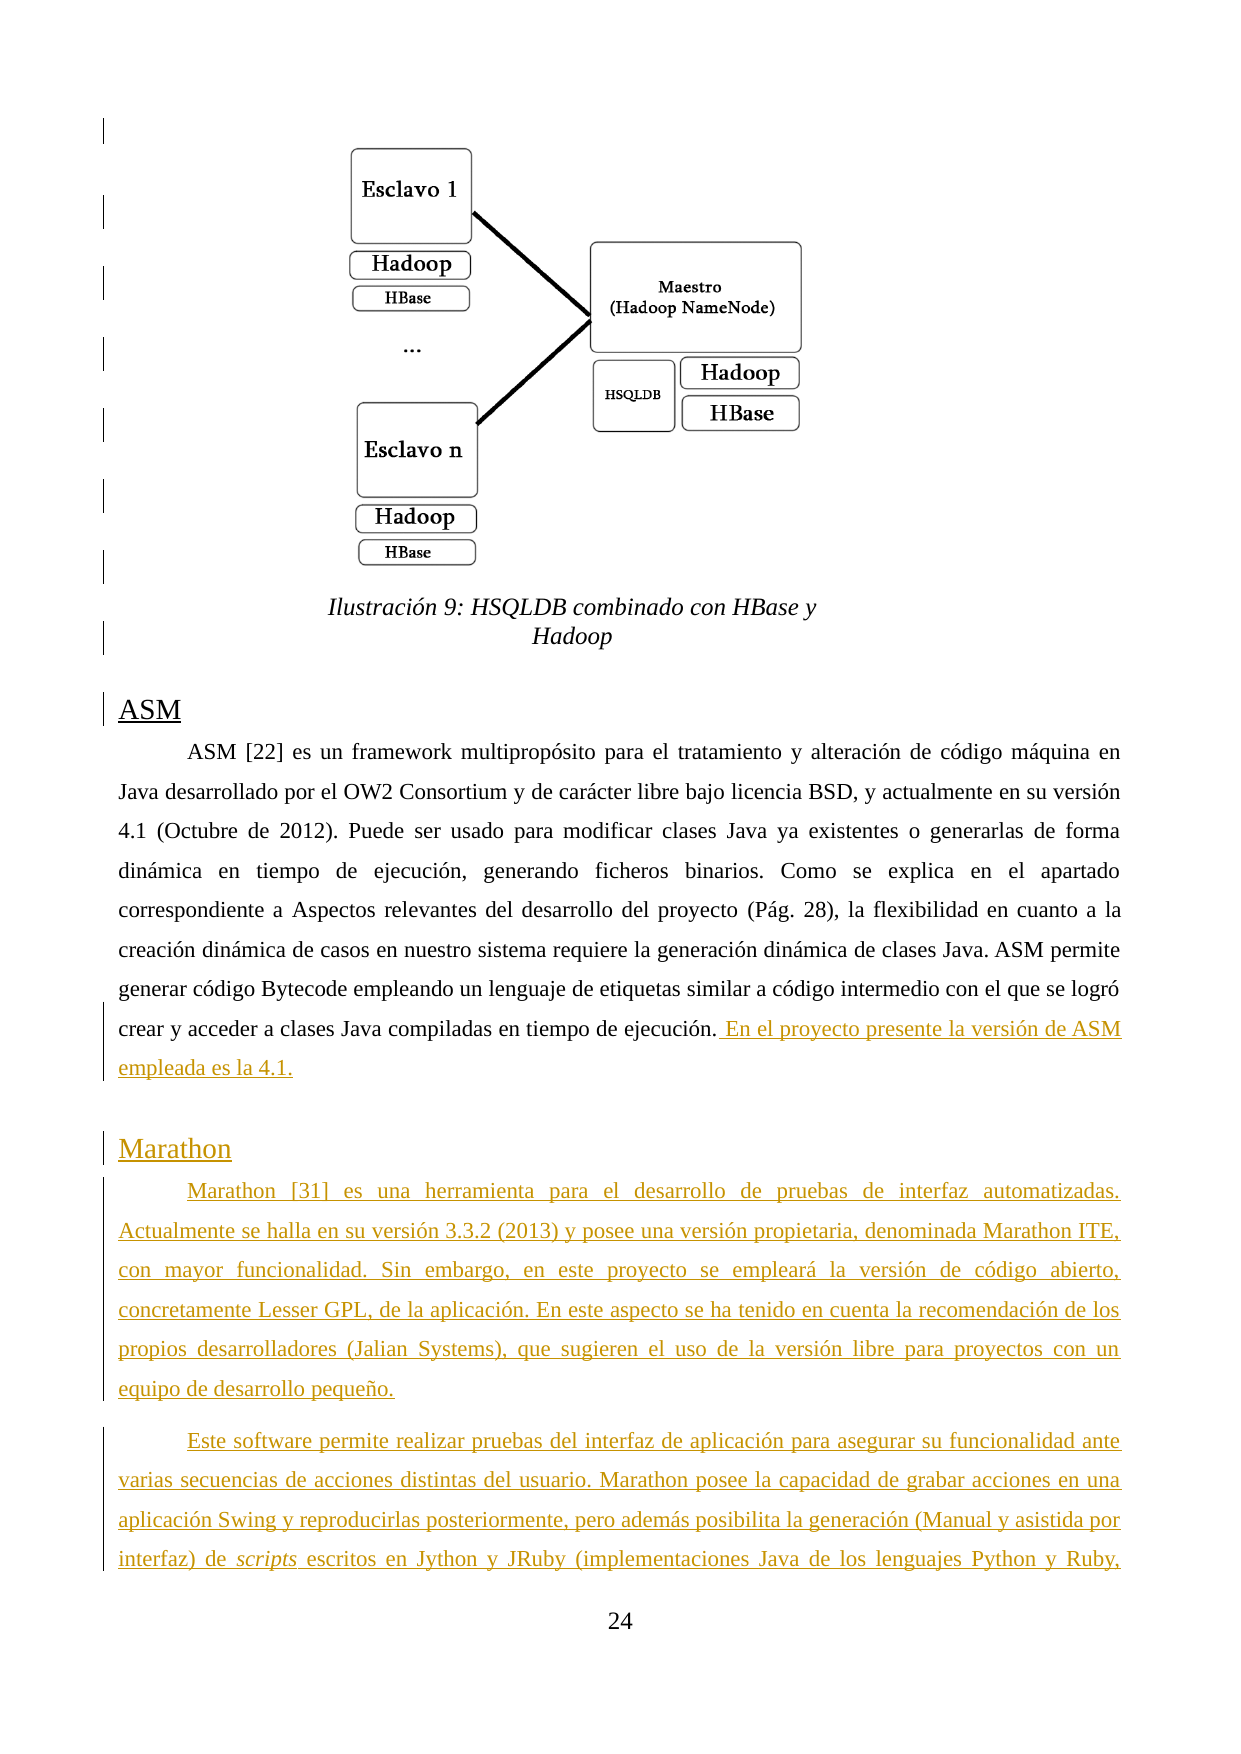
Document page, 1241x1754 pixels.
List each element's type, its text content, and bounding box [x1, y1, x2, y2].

picture [318, 130, 837, 592]
text Marathon [31] es una herramienta para el desarrollo de pruebas de interfaz automatizadas. Actualmente se halla en su versión 3.3.2 (2013) y posee una versión propietaria, denominada Marathon ITE, con mayor funcionalidad. Sin embargo, en este proyecto se empleará la versión de código abierto, concretamente Lesser GPL, de la aplicación. En este aspecto se ha tenido en cuenta la recomendación de los propios desarrolladores (Jalian Systems), que sugieren el uso de la versión libre para proyectos con un equipo de desarrollo pequeño. [118, 1177, 1122, 1401]
text aplicación Swing y reproducirlas posteriormente, pero además posibilita la generación (Manual y asistida por interfaz) de scripts escritos en Jython y JRuby (implementaciones Java de los lenguajes Python y Ruby, [118, 1490, 1122, 1571]
subtitle ASM [118, 692, 1122, 726]
text Este software permite realizar pruebas del interfaz de aplicación para asegurar su funcionalidad ante varias secuencias de acciones distintas del usuario. Marathon posee la capacidad de grabar acciones en una [118, 1427, 1122, 1489]
text Ilustración 9: HSQLDB combinado con HBase y Hadoop [301, 131, 846, 649]
subtitle Marathon [118, 1131, 1122, 1165]
text ASM [22] es un framework multipropósito para el tratamiento y alteración de código máquina en Java desarrollado por el OW2 Consortium y de carácter libre bajo licencia BSD, y actualmente en su versión 4.1 (Octubre de 2012). Puede ser usado para modificar clases Java ya existentes o generarlas de forma dinámica en tiempo de ejecución, generando ficheros binarios. Como se explica en el apartado correspondiente a Aspectos relevantes del desarrollo del proyecto (Pág. 29), la flexibilidad en cuanto a la creación dinámica de casos en nuestro sistema requiere la generación dinámica de clases Java. ASM permite generar código Bytecode empleando un lenguaje de etiquetas similar a código intermedio con el que se logró crear y acceder a clases Java compiladas en tiempo de ejecución. En el proyecto presente la versión de ASM empleada es la 4.1. [118, 738, 1122, 1081]
